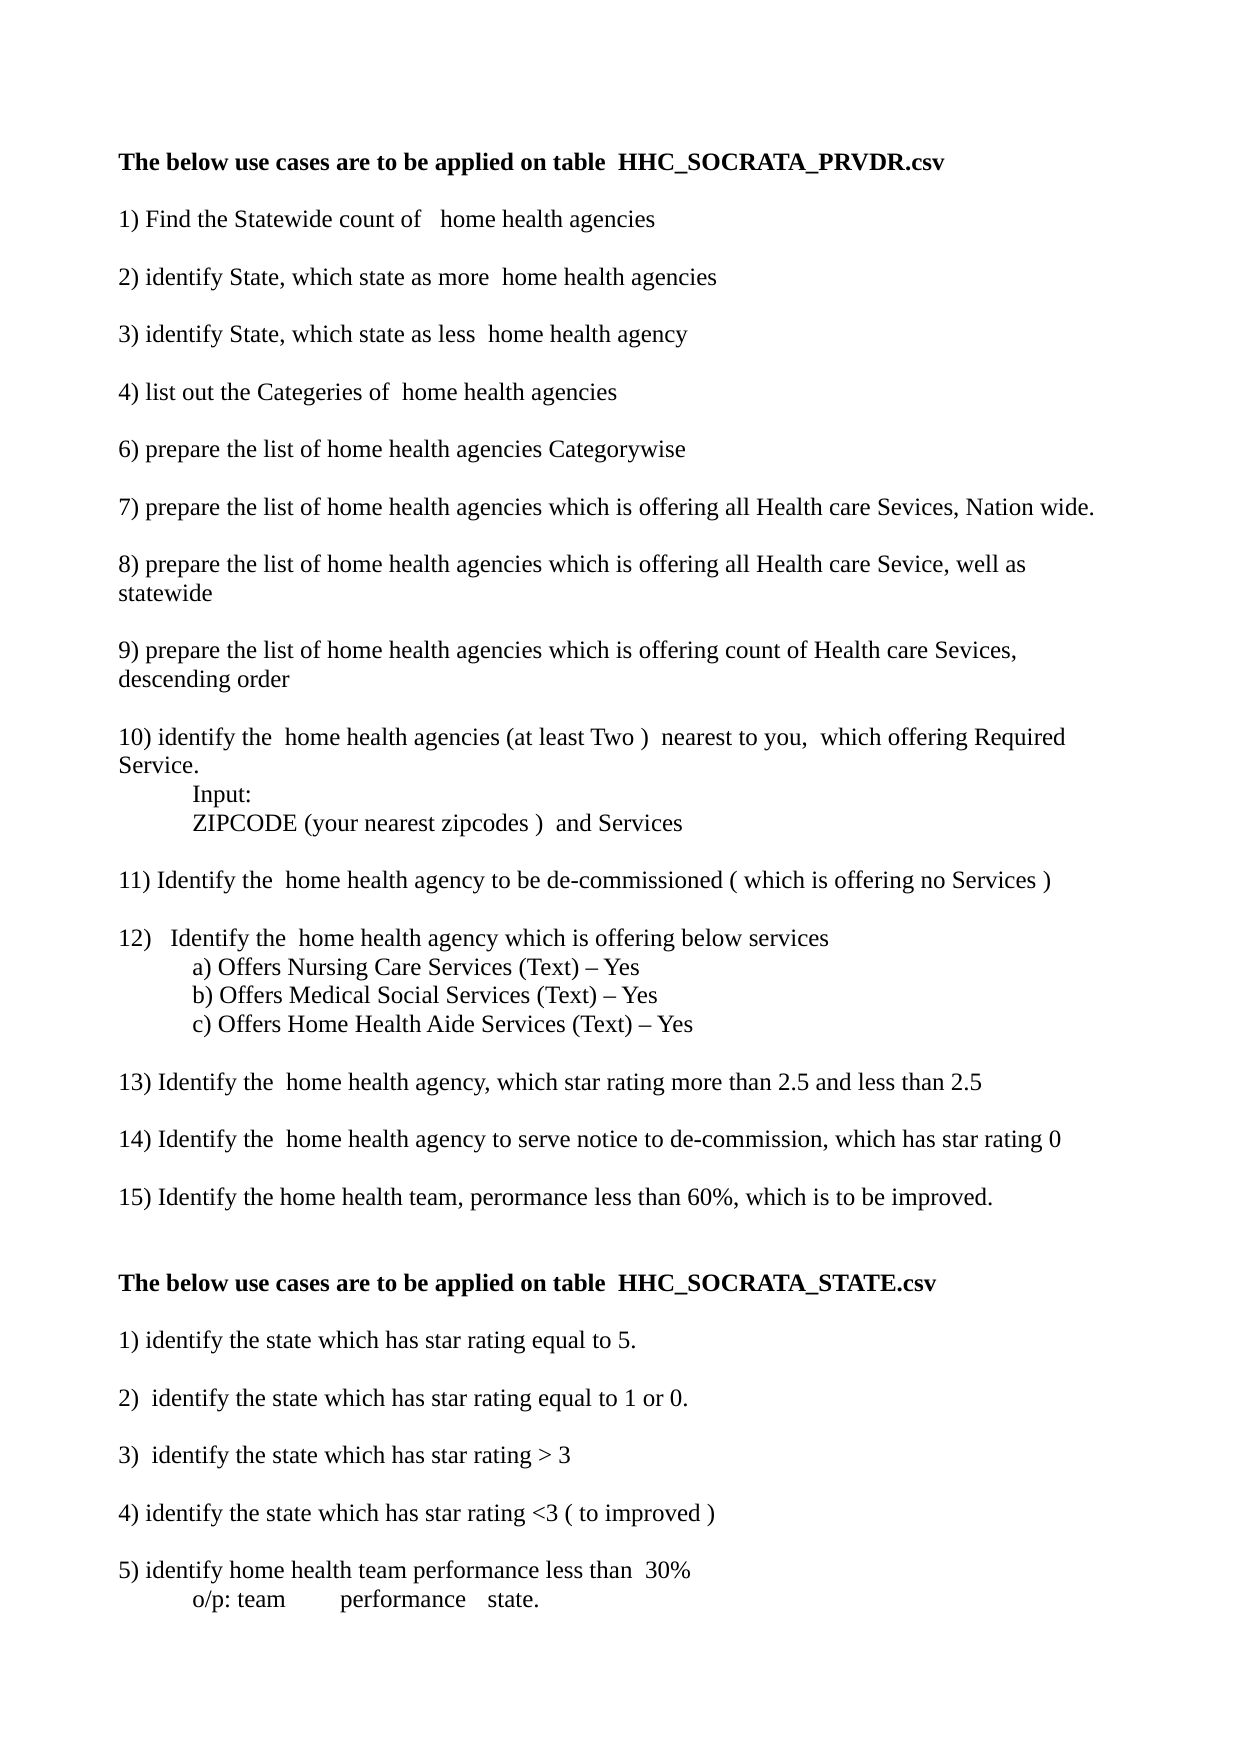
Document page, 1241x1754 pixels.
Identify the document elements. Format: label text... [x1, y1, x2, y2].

text 12) Identify the home health agency which is offering below services [118, 923, 1122, 952]
text The below use cases are to be applied on table HHC_SOCRATA_PRVDR.csv [118, 147, 1122, 176]
text 1) identify the state which has star rating equal to 5. [118, 1326, 1122, 1354]
text c) Offers Home Health Aide Services (Text) – Yes [118, 1009, 1122, 1038]
text ZIPCODE (your nearest zipcodes ) and Services [118, 808, 1122, 837]
text 8) prepare the list of home health agencies which is offering all Health care Sevice, well as statewide [118, 549, 1122, 607]
text 4) list out the Categeries of home health agencies [118, 377, 1122, 406]
text 6) prepare the list of home health agencies Categorywise [118, 434, 1122, 463]
text 2) identify the state which has star rating equal to 1 or 0. [118, 1383, 1122, 1412]
text 3) identify the state which has star rating > 3 [118, 1441, 1122, 1469]
text 2) identify State, which state as more home health agencies [118, 262, 1122, 291]
text 4) identify the state which has star rating <3 ( to improved ) [118, 1498, 1122, 1527]
text 13) Identify the home health agency, which star rating more than 2.5 and less than 2.5 [118, 1067, 1122, 1096]
text 15) Identify the home health team, perormance less than 60%, which is to be improved. [118, 1182, 1122, 1211]
text The below use cases are to be applied on table HHC_SOCRATA_STATE.csv [118, 1268, 1122, 1297]
text 11) Identify the home health agency to be de-commissioned ( which is offering no Services ) [118, 866, 1122, 894]
text 7) prepare the list of home health agencies which is offering all Health care Sevices, Nation wide. [118, 492, 1122, 521]
text 5) identify home health team performance less than 30% [118, 1556, 1122, 1584]
text 10) identify the home health agencies (at least Two ) nearest to you, which offering Required Service. [118, 722, 1122, 779]
text a) Offers Nursing Care Services (Text) – Yes [118, 952, 1122, 981]
text b) Offers Medical Social Services (Text) – Yes [118, 981, 1122, 1009]
text 1) Find the Statewide count of home health agencies [118, 204, 1122, 233]
text o/p: team performance state. [118, 1584, 1122, 1613]
text 3) identify State, which state as less home health agency [118, 319, 1122, 348]
text 14) Identify the home health agency to serve notice to de-commission, which has star rating 0 [118, 1124, 1122, 1153]
text Input: [118, 779, 1122, 808]
text 9) prepare the list of home health agencies which is offering count of Health care Sevices, descending order [118, 636, 1122, 693]
